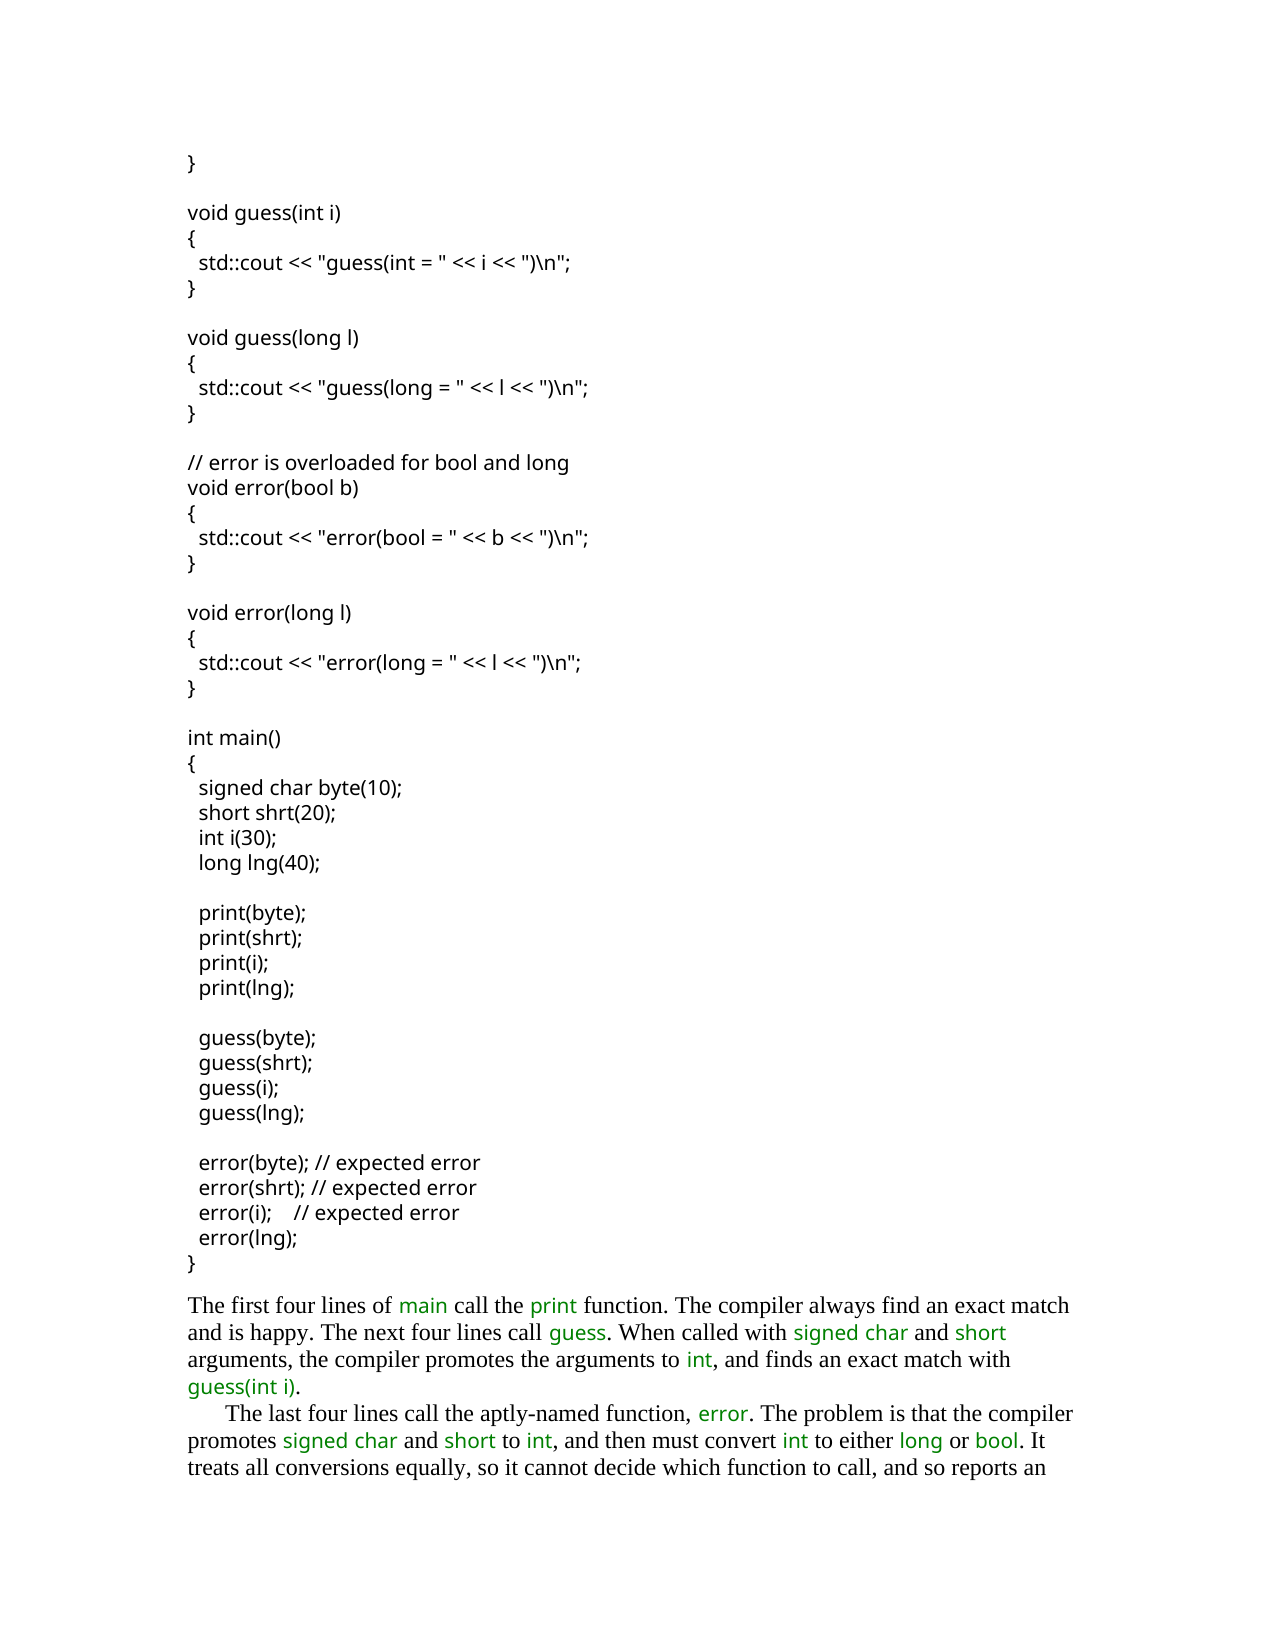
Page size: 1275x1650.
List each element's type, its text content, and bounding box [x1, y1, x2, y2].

text std::cout << "guess(int = " << i << ")\n"; [187, 250, 1072, 275]
text // error is overloaded for bool and long [187, 450, 1072, 475]
text print(i); [187, 950, 1072, 975]
text print(shrt); [187, 925, 1072, 950]
text The first four lines of main call the print function. The compiler always find an exact match and is happy. The next four lines call guess. When called with signed char and short arguments, the compiler promotes the arguments to int, and finds an exact match with guess(int i). [187, 1292, 1087, 1400]
text long lng(40); [187, 850, 1072, 875]
text int i(30); [187, 825, 1072, 850]
text { [187, 750, 1072, 775]
text print(byte); [187, 900, 1072, 925]
text guess(shrt); [187, 1050, 1072, 1075]
text void guess(int i) [187, 200, 1072, 225]
text guess(i); [187, 1075, 1072, 1100]
text } [187, 275, 1072, 300]
text { [187, 225, 1072, 250]
text error(lng); [187, 1225, 1072, 1250]
text } [187, 1250, 1072, 1275]
text error(i); // expected error [187, 1200, 1072, 1225]
text std::cout << "guess(long = " << l << ")\n"; [187, 375, 1072, 400]
text void error(bool b) [187, 475, 1072, 500]
text int main() [187, 725, 1072, 750]
text void guess(long l) [187, 325, 1072, 350]
text guess(lng); [187, 1100, 1072, 1125]
text } [187, 400, 1072, 425]
text The last four lines call the aptly-named function, error. The problem is that the compiler promotes signed char and short to int, and then must convert int to either long or bool. It treats all conversions equally, so it cannot decide which function to call, and so reports an [187, 1400, 1087, 1481]
text error(shrt); // expected error [187, 1175, 1072, 1200]
text { [187, 500, 1072, 525]
text } [187, 150, 1072, 175]
text std::cout << "error(long = " << l << ")\n"; [187, 650, 1072, 675]
text { [187, 350, 1072, 375]
text error(byte); // expected error [187, 1150, 1072, 1175]
text } [187, 550, 1072, 575]
text print(lng); [187, 975, 1072, 1000]
text { [187, 625, 1072, 650]
text guess(byte); [187, 1025, 1072, 1050]
text std::cout << "error(bool = " << b << ")\n"; [187, 525, 1072, 550]
text } [187, 675, 1072, 700]
text void error(long l) [187, 600, 1072, 625]
text signed char byte(10); [187, 775, 1072, 800]
text short shrt(20); [187, 800, 1072, 825]
